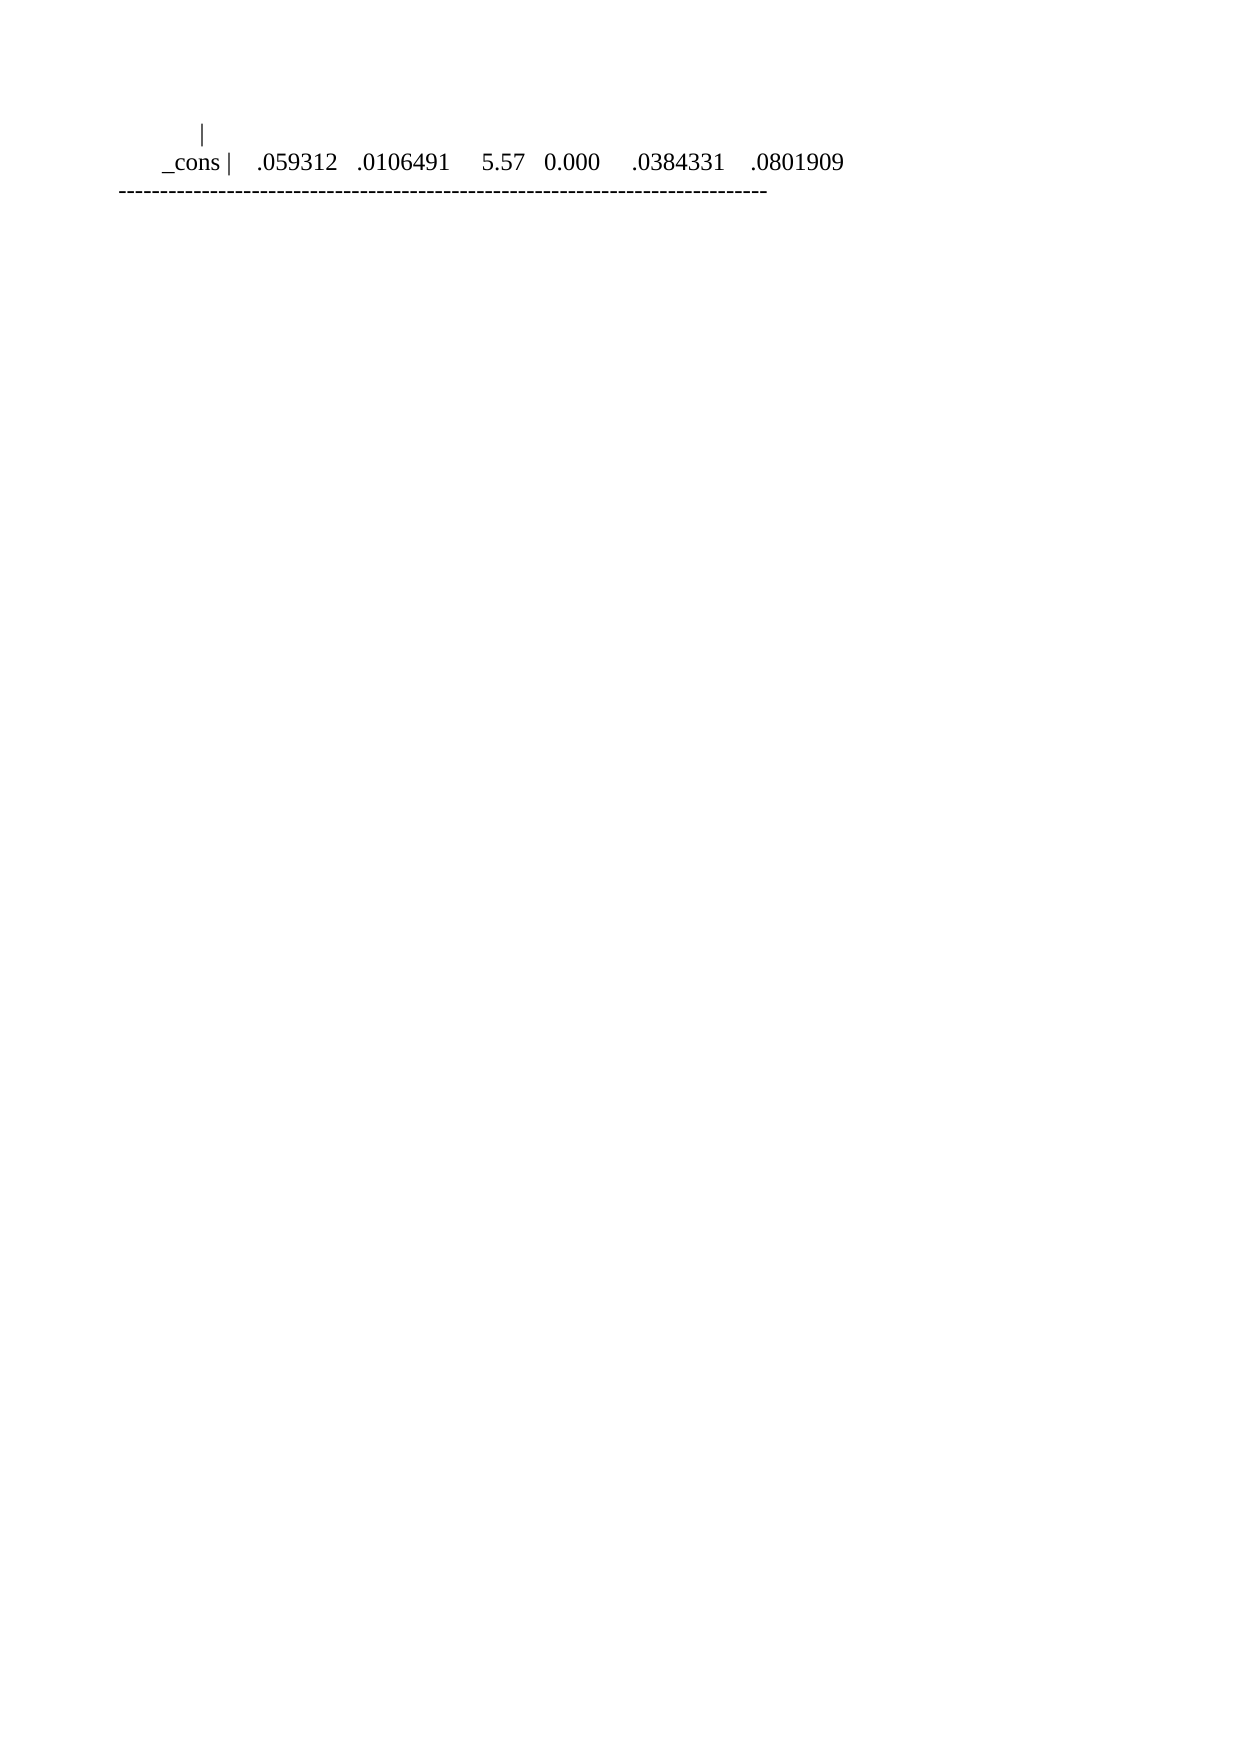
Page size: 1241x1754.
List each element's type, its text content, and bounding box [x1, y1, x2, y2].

text | [118, 118, 1122, 147]
text _cons | .059312 .0106491 5.57 0.000 .0384331 .0801909 [118, 147, 1122, 176]
text ------------------------------------------------------------------------------ [118, 176, 1122, 204]
